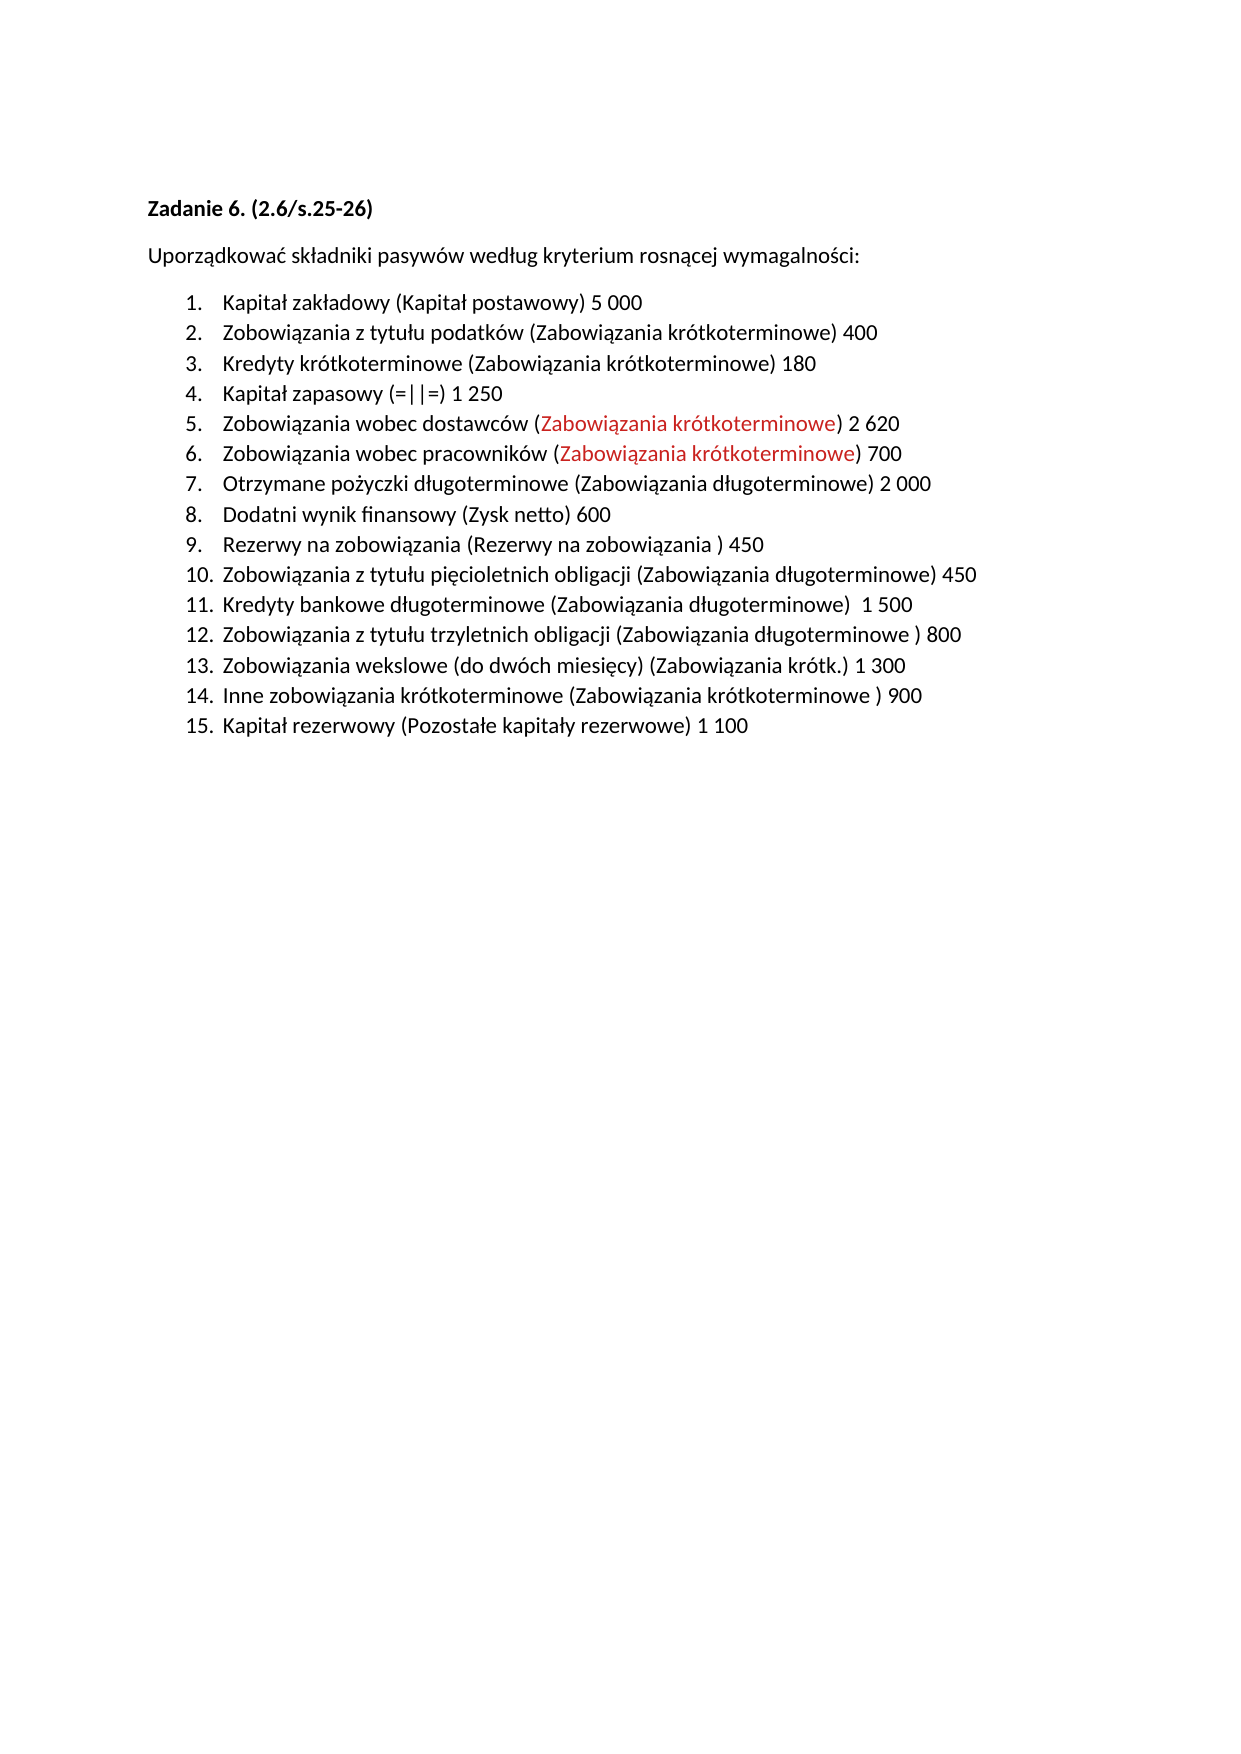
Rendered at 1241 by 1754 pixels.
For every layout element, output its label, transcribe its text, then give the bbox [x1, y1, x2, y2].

list Dodatni wynik finansowy (Zysk netto) 600 [185, 500, 1093, 528]
list Zobowiązania wekslowe (do dwóch miesięcy) (Zabowiązania krótk.) 1 300 [185, 651, 1093, 679]
text Uporządkować składniki pasywów według kryterium rosnącej wymagalności: [148, 241, 1093, 269]
list Zobowiązania wobec pracowników (Zabowiązania krótkoterminowe) 700 [185, 439, 1093, 467]
list Kapitał rezerwowy (Pozostałe kapitały rezerwowe) 1 100 [185, 711, 1093, 739]
list Kapitał zakładowy (Kapitał postawowy) 5 000 [185, 288, 1093, 316]
text Zadanie 6. (2.6/s.25-26) [148, 194, 1093, 222]
list Zobowiązania wobec dostawców (Zabowiązania krótkoterminowe) 2 620 [185, 409, 1093, 437]
list Kredyty bankowe długoterminowe (Zabowiązania długoterminowe) 1 500 [185, 590, 1093, 618]
list Zobowiązania z tytułu podatków (Zabowiązania krótkoterminowe) 400 [185, 318, 1093, 346]
list Kredyty krótkoterminowe (Zabowiązania krótkoterminowe) 180 [185, 349, 1093, 377]
list Inne zobowiązania krótkoterminowe (Zabowiązania krótkoterminowe ) 900 [185, 681, 1093, 709]
list Rezerwy na zobowiązania (Rezerwy na zobowiązania ) 450 [185, 530, 1093, 558]
list Otrzymane pożyczki długoterminowe (Zabowiązania długoterminowe) 2 000 [185, 469, 1093, 497]
list Kapitał zapasowy (=||=) 1 250 [185, 379, 1093, 407]
list Zobowiązania z tytułu pięcioletnich obligacji (Zabowiązania długoterminowe) 450 [185, 560, 1093, 588]
list Zobowiązania z tytułu trzyletnich obligacji (Zabowiązania długoterminowe ) 800 [185, 621, 1093, 648]
